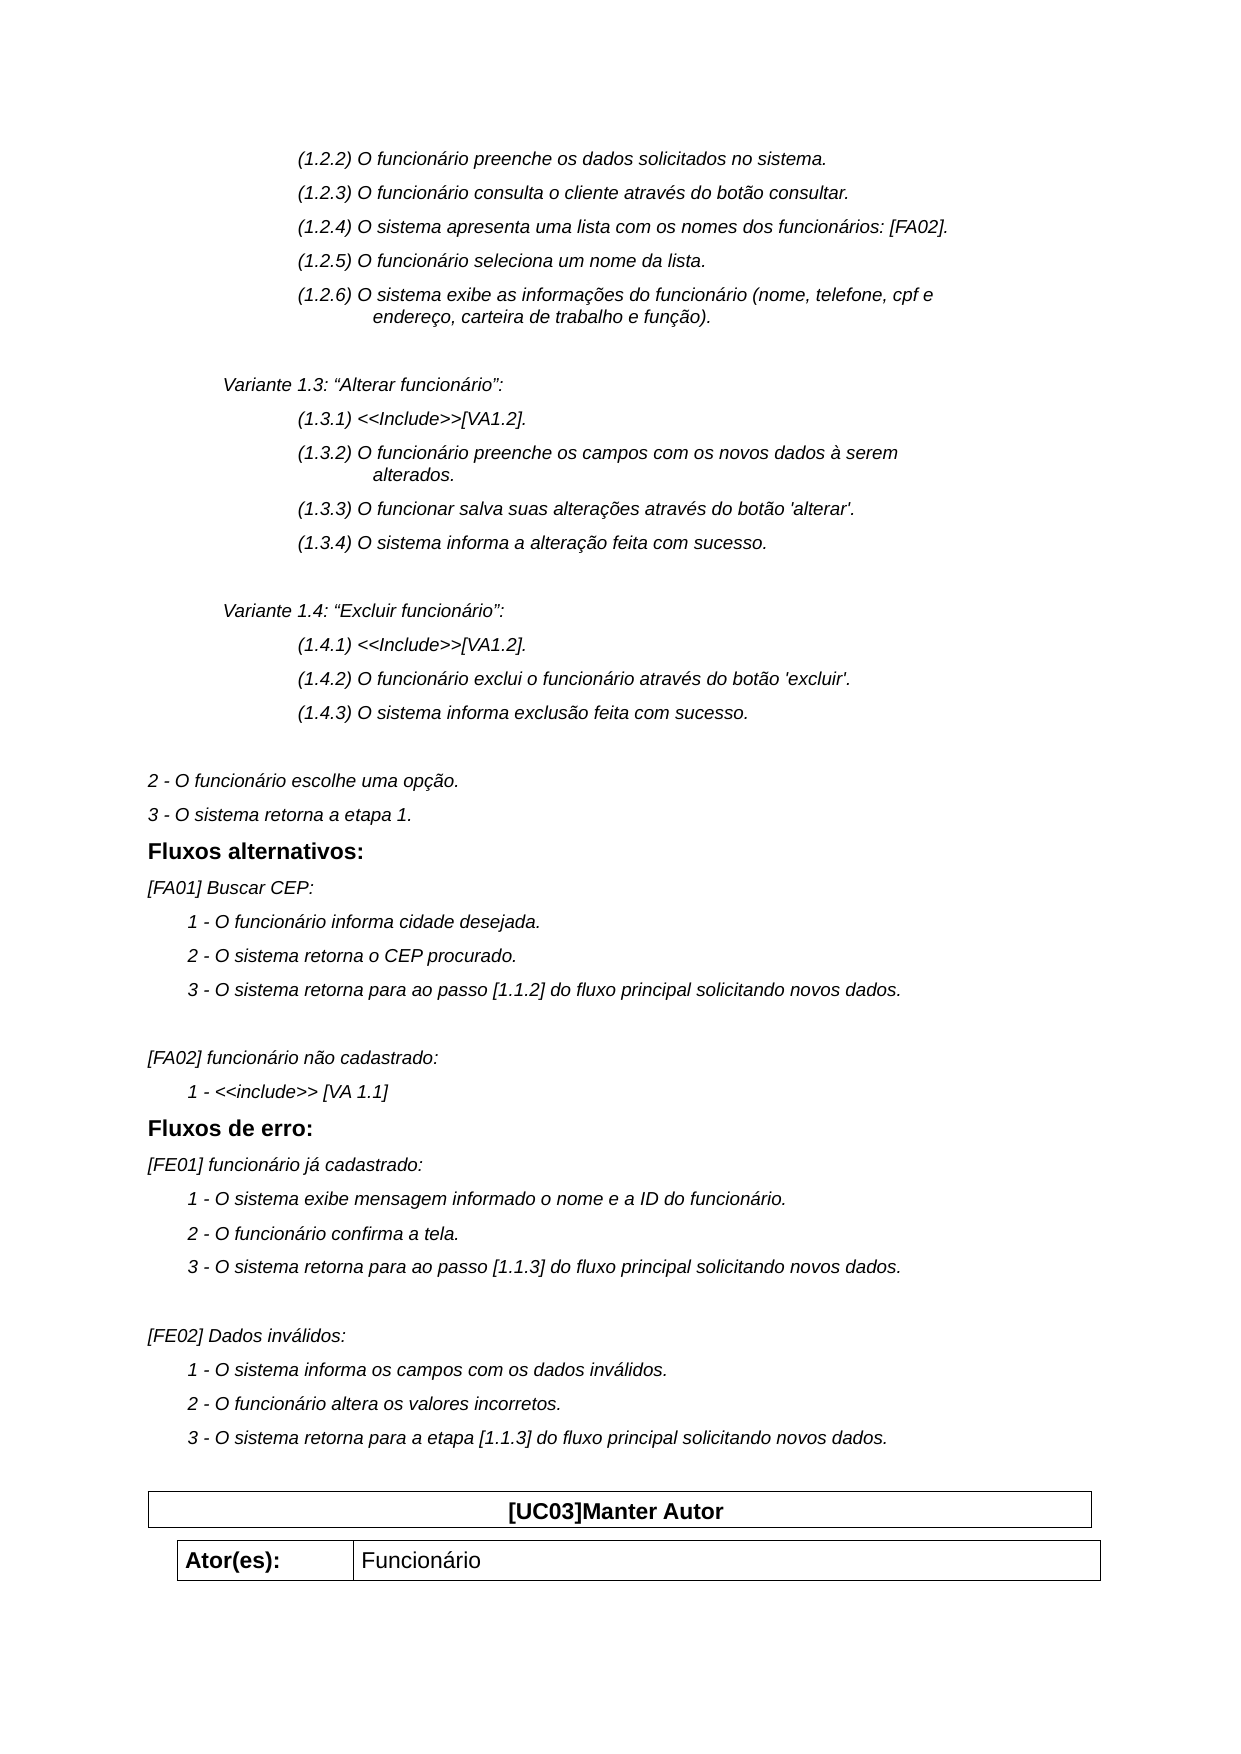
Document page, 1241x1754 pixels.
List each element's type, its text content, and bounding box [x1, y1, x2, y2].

text (1.2.5) O funcionário seleciona um nome da lista. [148, 250, 1092, 271]
text Variante 1.4: “Excluir funcionário”: [148, 599, 1092, 621]
text (1.4.1) <<Include>>[VA1.2]. [148, 634, 1092, 655]
text 2 - O funcionário altera os valores incorretos. [187, 1393, 1092, 1414]
text (1.4.3) O sistema informa exclusão feita com sucesso. [148, 702, 1092, 723]
text 3 - O sistema retorna a etapa 1. [148, 804, 1092, 826]
text [FE01] funcionário já cadastrado: [148, 1154, 1092, 1176]
text (1.4.2) O funcionário exclui o funcionário através do botão 'excluir'. [148, 668, 1092, 689]
text 1 - <<include>> [VA 1.1] [187, 1081, 1092, 1103]
text (1.3.2) O funcionário preenche os campos com os novos dados à serem alterados. [148, 442, 1092, 485]
text 1 - O sistema informa os campos com os dados inválidos. [187, 1358, 1092, 1380]
text (1.3.3) O funcionar salva suas alterações através do botão 'alterar'. [148, 497, 1092, 519]
text Fluxos de erro: [148, 1115, 1092, 1142]
text 3 - O sistema retorna para ao passo [1.1.2] do fluxo principal solicitando novos dados. [187, 979, 1092, 1001]
text (1.2.6) O sistema exibe as informações do funcionário (nome, telefone, cpf e endereço, carteira de trabalho e função). [148, 284, 1092, 327]
table_header Funcionário [354, 1541, 1100, 1580]
text 3 - O sistema retorna para a etapa [1.1.3] do fluxo principal solicitando novos dados. [187, 1427, 1092, 1448]
text 2 - O sistema retorna o CEP procurado. [187, 945, 1092, 967]
text 1 - O funcionário informa cidade desejada. [187, 911, 1092, 932]
text (1.2.2) O funcionário preenche os dados solicitados no sistema. [148, 148, 1092, 169]
text (1.3.1) <<Include>>[VA1.2]. [148, 408, 1092, 429]
text [UC03]Manter Autor [149, 1492, 1091, 1527]
text Fluxos alternativos: [148, 838, 1092, 864]
text Variante 1.3: “Alterar funcionário”: [148, 374, 1092, 395]
text (1.3.4) O sistema informa a alteração feita com sucesso. [148, 531, 1092, 553]
text 3 - O sistema retorna para ao passo [1.1.3] do fluxo principal solicitando novos dados. [187, 1256, 1092, 1278]
text [FE02] Dados inválidos: [148, 1324, 1092, 1346]
text 2 - O funcionário escolhe uma opção. [148, 770, 1092, 791]
text 2 - O funcionário confirma a tela. [187, 1222, 1092, 1244]
text [FA01] Buscar CEP: [148, 877, 1092, 898]
text (1.2.3) O funcionário consulta o cliente através do botão consultar. [148, 182, 1092, 203]
text 1 - O sistema exibe mensagem informado o nome e a ID do funcionário. [187, 1188, 1092, 1210]
text (1.2.4) O sistema apresenta uma lista com os nomes dos funcionários: [FA02]. [148, 216, 1092, 237]
table_header Ator(es): [178, 1541, 353, 1580]
text [FA02] funcionário não cadastrado: [148, 1047, 1092, 1069]
